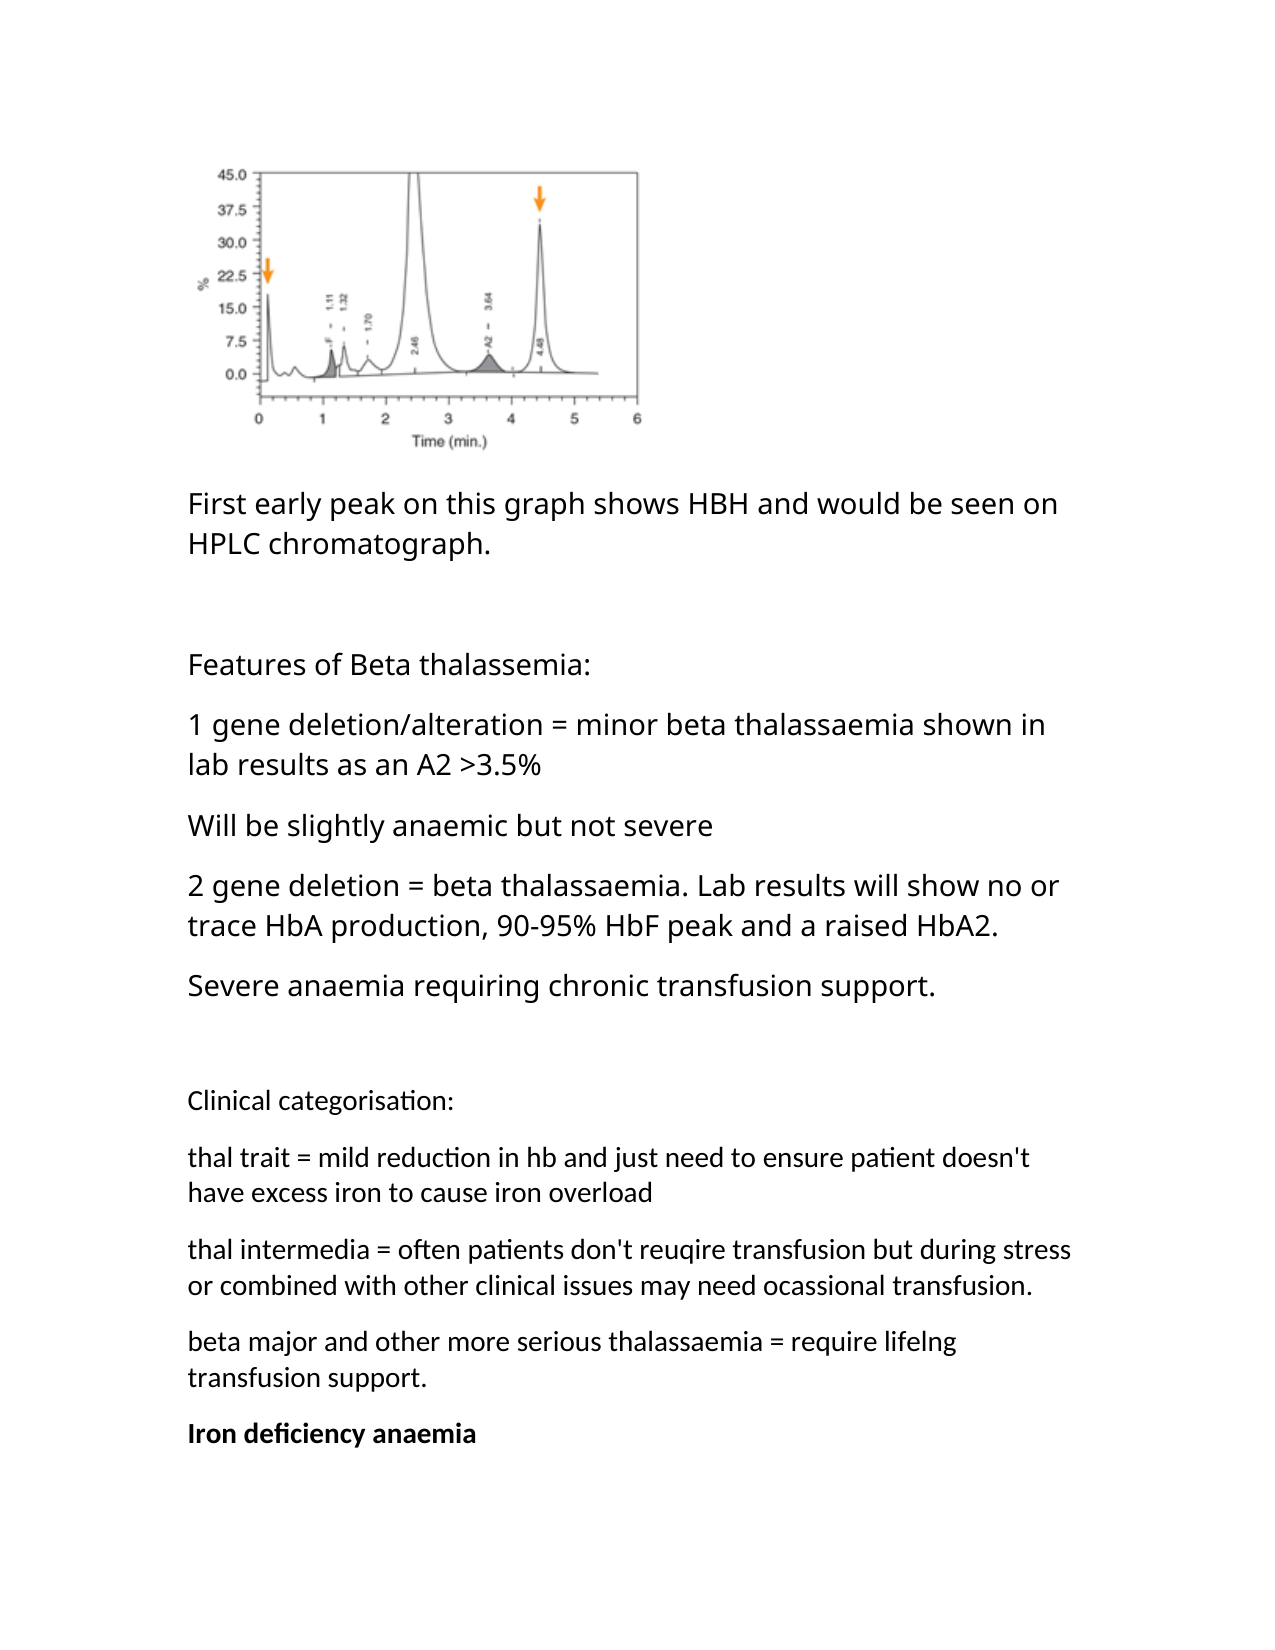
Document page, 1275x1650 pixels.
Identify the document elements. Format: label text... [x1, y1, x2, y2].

text Iron deficiency anaemia [187, 1415, 1087, 1451]
text beta major and other more serious thalassaemia = require lifelng transfusion support. [187, 1323, 1087, 1394]
text Will be slightly anaemic but not severe [187, 805, 1087, 844]
text Clinical categorisation: [187, 1082, 1087, 1118]
text 2 gene deletion = beta thalassaemia. Lab results will show no or trace HbA production, 90-95% HbF peak and a raised HbA2. [187, 865, 1087, 945]
text First early peak on this graph shows HBH and would be seen on HPLC chromatograph. [187, 483, 1087, 563]
text Severe anaemia requiring chronic transfusion support. [187, 966, 1087, 1005]
text thal trait = mild reduction in hb and just need to ensure patient doesn't have excess iron to cause iron overload [187, 1139, 1087, 1210]
text 1 gene deletion/alteration = minor beta thalassaemia shown in lab results as an A2 >3.5% [187, 704, 1087, 784]
text thal intermedia = often patients don't reuqire transfusion but during stress or combined with other clinical issues may need ocassional transfusion. [187, 1231, 1087, 1302]
text Features of Beta thalassemia: [187, 644, 1087, 684]
